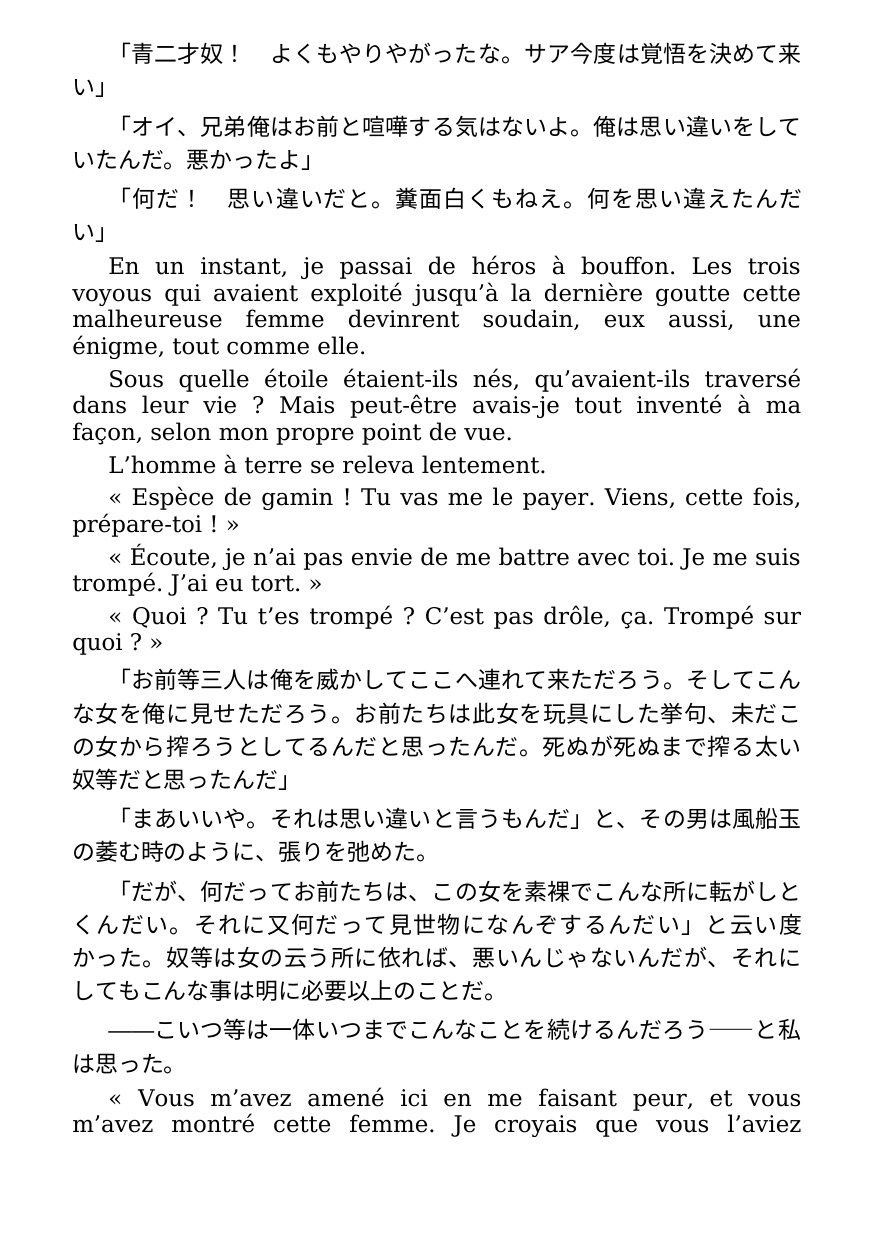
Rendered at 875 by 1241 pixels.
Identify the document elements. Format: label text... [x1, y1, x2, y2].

text 「まあいいや。それは思い違いと言うもんだ」と、その男は風船玉の萎む時のように、張りを弛めた。 [72, 801, 802, 867]
text 「何だ！ 思い違いだと。糞面白くもねえ。何を思い違えたんだい」 [72, 181, 802, 247]
text L’homme à terre se releva lentement. [72, 452, 802, 478]
text Sous quelle étoile étaient-ils nés, qu’avaient-ils traversé dans leur vie ? Mais peut-être avais-je tout inventé à ma façon, selon mon propre point de vue. [72, 366, 802, 446]
text 「青二才奴！ よくもやりやがったな。サア今度は覚悟を決めて来い」 [72, 36, 802, 102]
text 「オイ、兄弟俺はお前と喧嘩する気はないよ。俺は思い違いをしていたんだ。悪かったよ」 [72, 108, 802, 175]
text « Vous m’avez amené ici en me faisant peur, et vous m’avez montré cette femme. Je croyais que vous l’aviez [72, 1085, 802, 1138]
text ――こいつ等は一体いつまでこんなことを続けるんだろう――と私は思った。 [72, 1012, 802, 1079]
text 「だが、何だってお前たちは、この女を素裸でこんな所に転がしとくんだい。それに又何だって見世物になんぞするんだい」と云い度かった。奴等は女の云う所に依れば、悪いんじゃないんだが、それにしてもこんな事は明に必要以上のことだ。 [72, 873, 802, 1006]
text En un instant, je passai de héros à bouffon. Les trois voyous qui avaient exploité jusqu’à la dernière goutte cette malheureuse femme devinrent soudain, eux aussi, une énigme, tout comme elle. [72, 253, 802, 360]
text « Quoi ? Tu t’es trompé ? C’est pas drôle, ça. Trompé sur quoi ? » [72, 603, 802, 656]
text « Écoute, je n’ai pas envie de me battre avec toi. Je me suis trompé. J’ai eu tort. » [72, 544, 802, 597]
text « Espèce de gamin ! Tu vas me le payer. Viens, cette fois, prépare-toi ! » [72, 484, 802, 538]
text 「お前等三人は俺を威かしてここへ連れて来ただろう。そしてこんな女を俺に見せただろう。お前たちは此女を玩具にした挙句、未だこの女から搾ろうとしてるんだと思ったんだ。死ぬが死ぬまで搾る太い奴等だと思ったんだ」 [72, 662, 802, 795]
